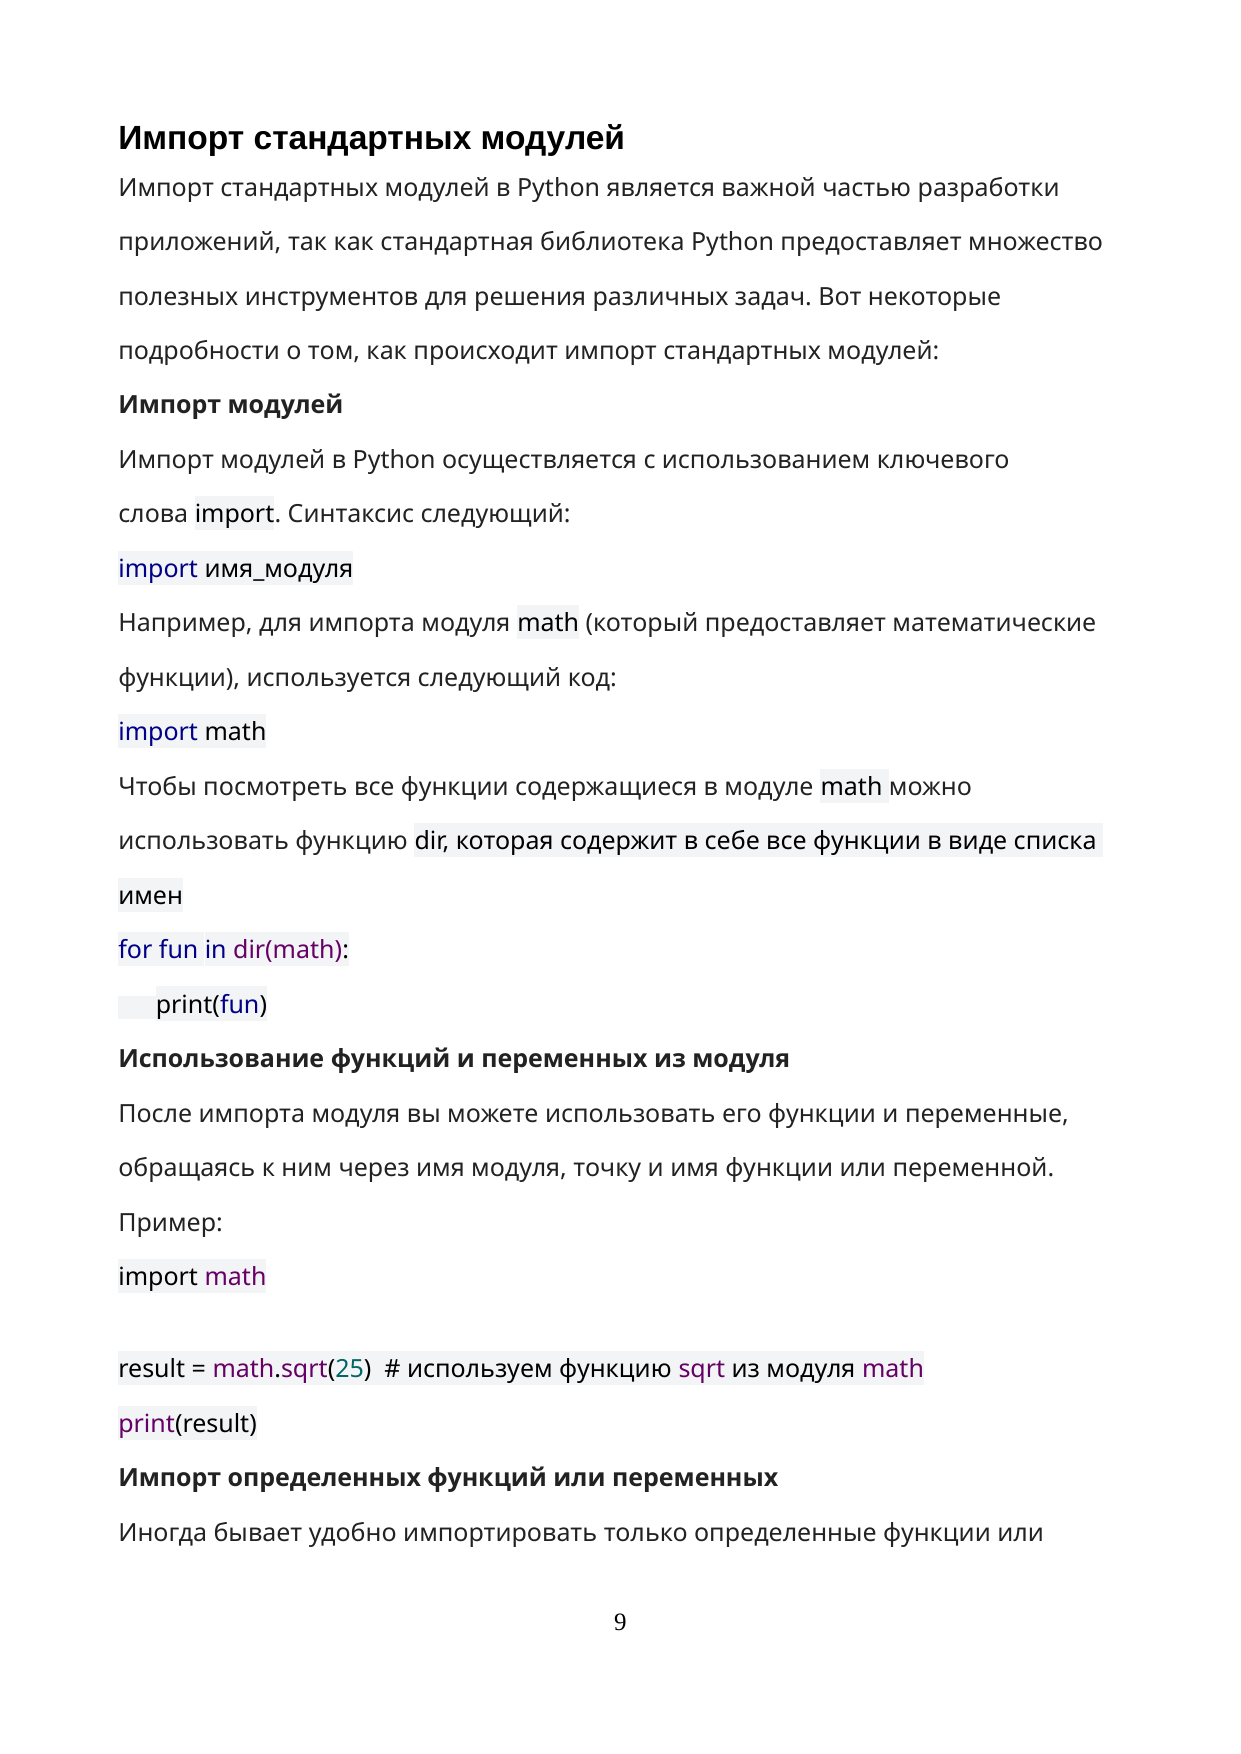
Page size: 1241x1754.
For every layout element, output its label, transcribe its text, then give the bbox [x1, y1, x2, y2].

text print(result) [118, 1406, 1122, 1440]
subtitle Импорт определенных функций или переменных [118, 1460, 1122, 1494]
text for fun in dir(math): [118, 932, 1122, 966]
text print(fun) [118, 986, 1122, 1021]
text result = math.sqrt(25) # используем функцию sqrt из модуля math [118, 1351, 1122, 1385]
text Чтобы посмотреть все функции содержащиеся в модуле math можно использовать функцию dir, которая содержит в себе все функции в виде списка имен [118, 768, 1122, 912]
text Импорт модулей в Python осуществляется с использованием ключевого слова import. Синтаксис следующий: [118, 442, 1122, 530]
subtitle Импорт модулей [118, 387, 1122, 421]
text Импорт стандартных модулей в Python является важной частью разработки приложений, так как стандартная библиотека Python предоставляет множество полезных инструментов для решения различных задач. Вот некоторые подробности о том, как происходит импорт стандартных модулей: [118, 169, 1122, 367]
subtitle Импорт стандартных модулей [118, 118, 1122, 157]
text import имя_модуля [118, 551, 1122, 585]
text import math [118, 1259, 1122, 1293]
text Иногда бывает удобно импортировать только определенные функции или [118, 1514, 1122, 1549]
subtitle Использование функций и переменных из модуля [118, 1041, 1122, 1075]
text После импорта модуля вы можете использовать его функции и переменные, обращаясь к ним через имя модуля, точку и имя функции или переменной. Пример: [118, 1095, 1122, 1238]
text Например, для импорта модуля math (который предоставляет математические функции), используется следующий код: [118, 605, 1122, 694]
text import math [118, 714, 1122, 748]
